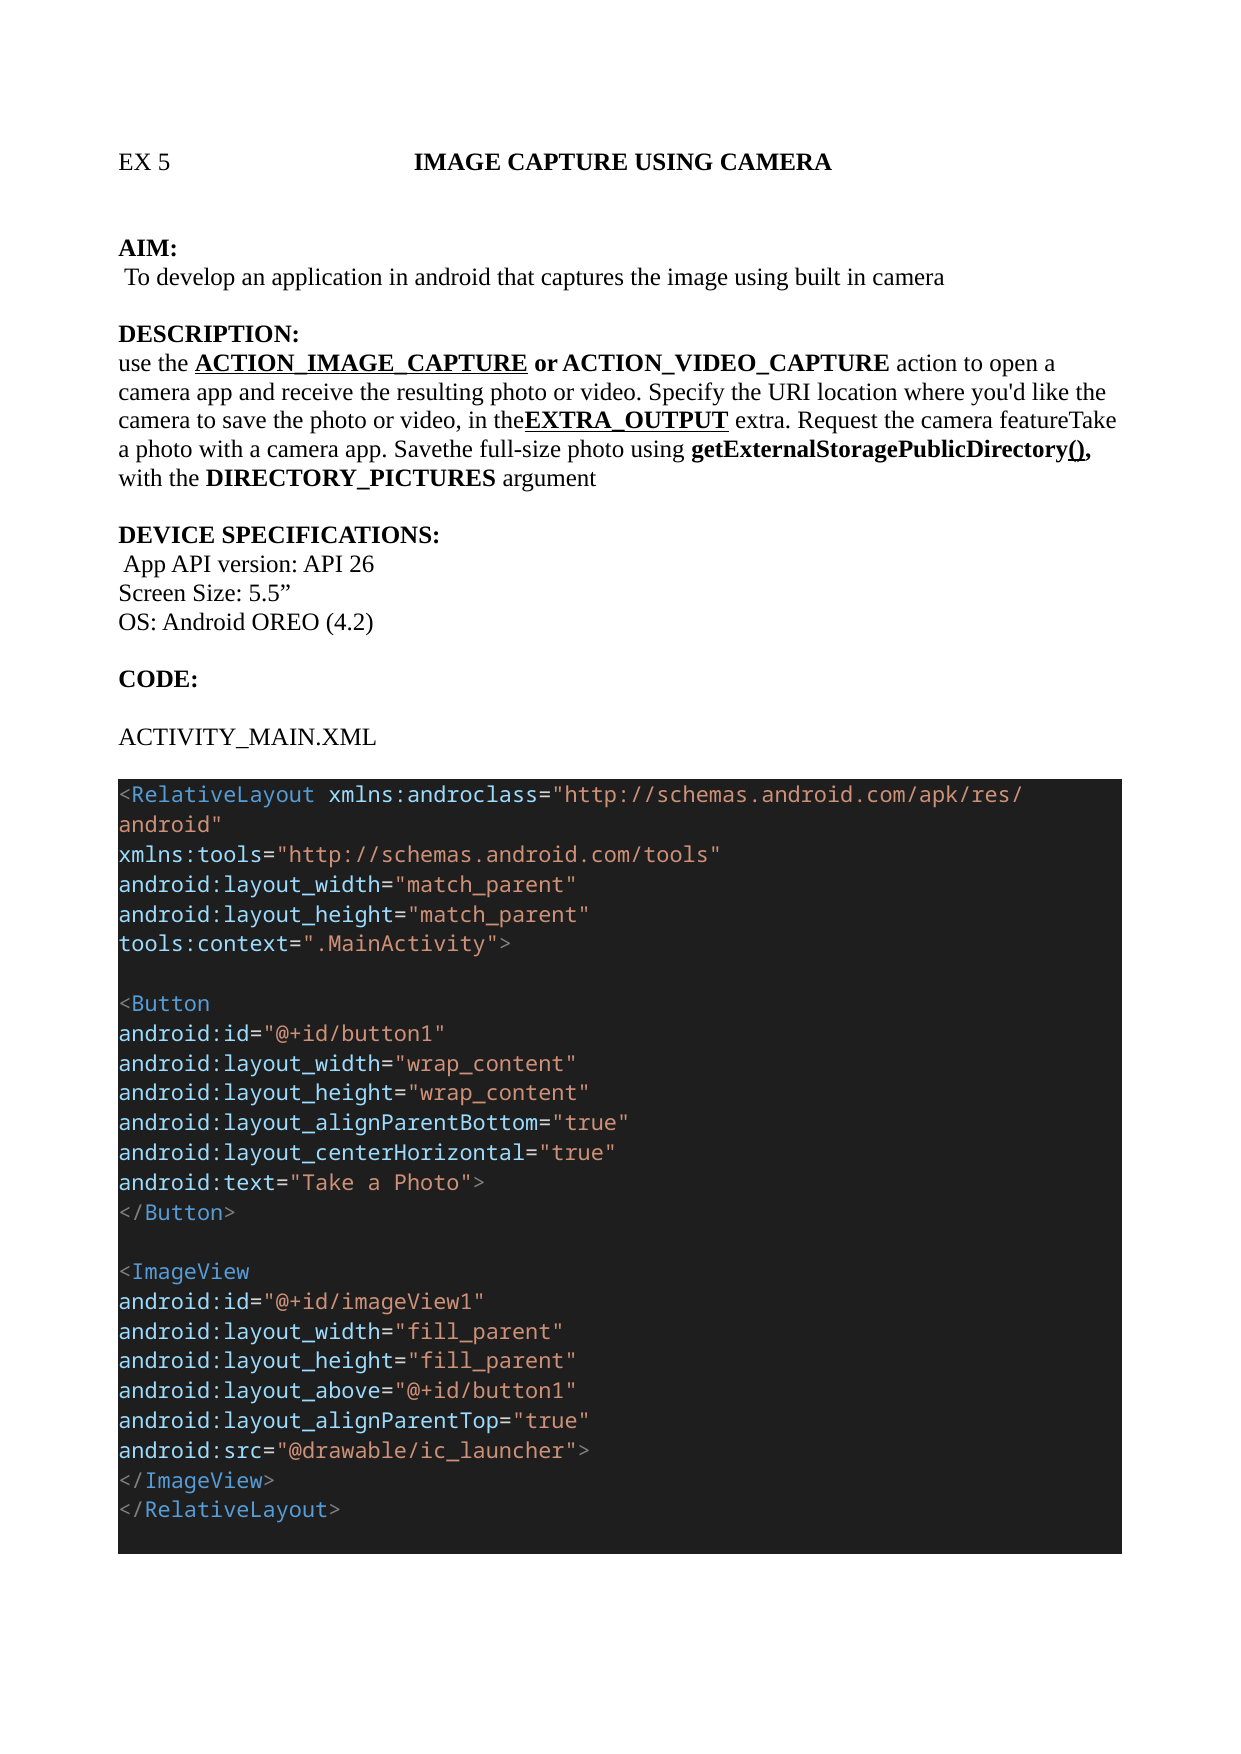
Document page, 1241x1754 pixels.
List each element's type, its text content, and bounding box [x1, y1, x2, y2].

text </Button> [118, 1196, 1122, 1226]
text android:layout_width="wrap_content" [118, 1047, 1122, 1077]
text </ImageView> [118, 1464, 1122, 1494]
text To develop an application in android that captures the image using built in camera [118, 262, 1122, 291]
text <ImageView [118, 1256, 1122, 1286]
text android:layout_height="fill_parent" [118, 1345, 1122, 1375]
text android:layout_height="match_parent" [118, 898, 1122, 928]
text EX 5 IMAGE CAPTURE USING CAMERA [118, 147, 1122, 176]
text android:src="@drawable/ic_launcher"> [118, 1435, 1122, 1464]
text android:text="Take a Photo"> [118, 1167, 1122, 1196]
text android:id="@+id/button1" [118, 1018, 1122, 1047]
text android:layout_alignParentBottom="true" [118, 1107, 1122, 1137]
text android:layout_width="fill_parent" [118, 1316, 1122, 1345]
text <RelativeLayout xmlns:androclass="http://schemas.android.com/apk/res/android" [118, 779, 1122, 839]
text CODE: [118, 664, 1122, 693]
text <Button [118, 988, 1122, 1018]
text App API version: API 26 [118, 549, 1122, 578]
text android:id="@+id/imageView1" [118, 1286, 1122, 1316]
text tools:context=".MainActivity"> [118, 928, 1122, 958]
text use the ACTION_IMAGE_CAPTURE or ACTION_VIDEO_CAPTURE action to open a camera app and receive the resulting photo or video. Specify the URI location where you'd like the camera to save the photo or video, in theEXTRA_OUTPUT extra. Request the camera featureTake a photo with a camera app. Savethe full-size photo using getExternalStoragePublicDirectory(), with the DIRECTORY_PICTURES argument [118, 348, 1122, 492]
text ACTIVITY_MAIN.XML [118, 722, 1122, 751]
text </RelativeLayout> [118, 1494, 1122, 1524]
text AIM: [118, 233, 1122, 262]
text android:layout_alignParentTop="true" [118, 1405, 1122, 1435]
text Screen Size: 5.5” [118, 578, 1122, 607]
text android:layout_height="wrap_content" [118, 1077, 1122, 1107]
text android:layout_centerHorizontal="true" [118, 1137, 1122, 1167]
text android:layout_above="@+id/button1" [118, 1375, 1122, 1405]
text android:layout_width="match_parent" [118, 869, 1122, 898]
text OS: Android OREO (4.2) [118, 607, 1122, 636]
text DEVICE SPECIFICATIONS: [118, 521, 1122, 549]
text xmlns:tools="http://schemas.android.com/tools" [118, 839, 1122, 869]
text DESCRIPTION: [118, 319, 1122, 348]
